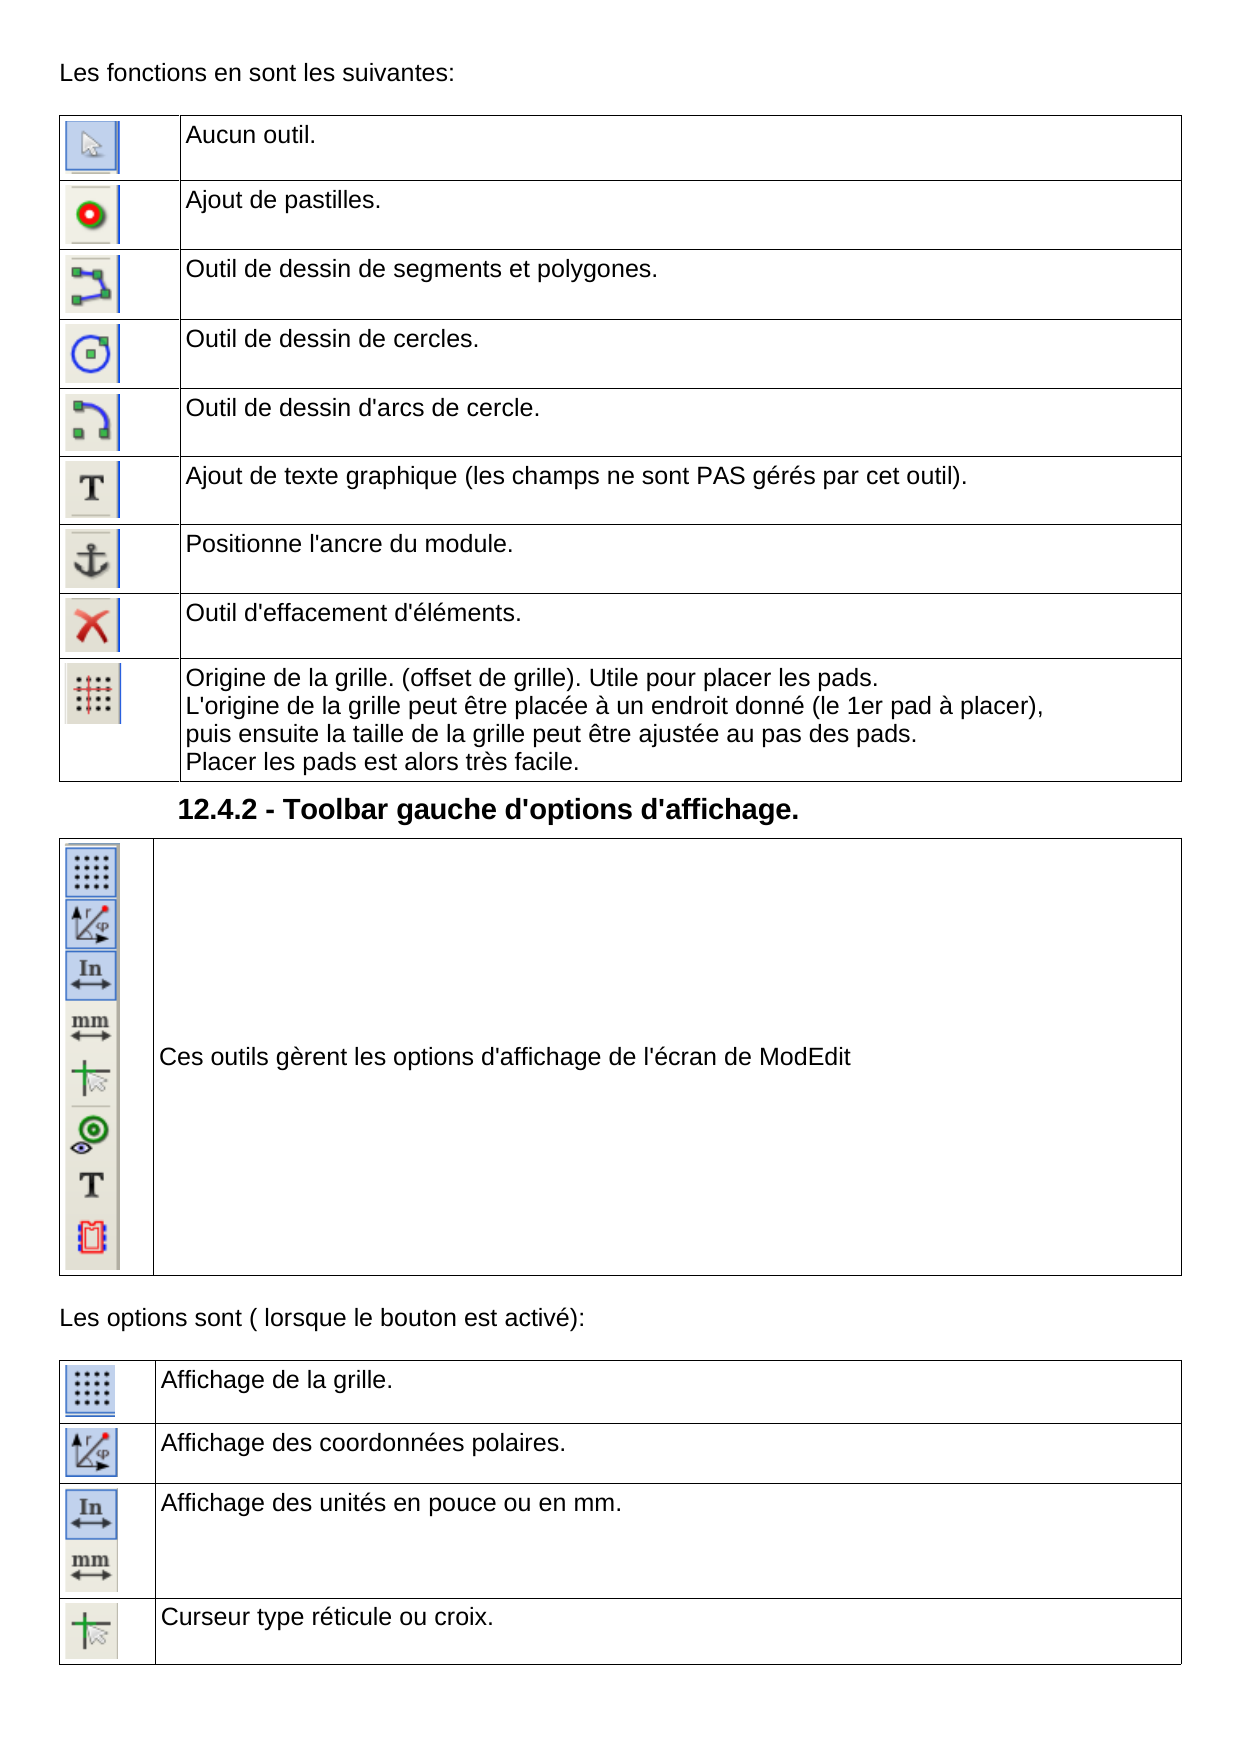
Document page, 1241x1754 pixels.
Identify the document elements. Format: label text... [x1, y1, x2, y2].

subtitle Toolbar gauche d'options d'affichage. [177, 793, 1181, 826]
table_cell [60, 389, 179, 456]
table_cell Curseur type réticule ou croix. [156, 1599, 1181, 1664]
table_cell Origine de la grille. (offset de grille). Utile pour placer les pads. L'origine de la grille peut être placée à un endroit donné (le 1er pad à placer), puis ensuite la taille de la grille peut être ajustée au pas des pads. Placer les pads est alors très facile. [181, 659, 1181, 781]
table_header Affichage de la grille. [156, 1361, 1181, 1423]
picture [64, 663, 122, 724]
picture [64, 394, 120, 451]
table_header [60, 1361, 155, 1423]
table_cell [60, 320, 179, 388]
table_cell Outil de dessin de segments et polygones. [181, 250, 1181, 319]
table_cell Affichage des unités en pouce ou en mm. [156, 1484, 1181, 1598]
table_header Ces outils gèrent les options d'affichage de l'écran de ModEdit [154, 839, 1181, 1275]
table_cell Outil de dessin d'arcs de cercle. [181, 389, 1181, 456]
table_cell Ajout de texte graphique (les champs ne sont PAS gérés par cet outil). [181, 457, 1181, 524]
table_cell Ajout de pastilles. [181, 181, 1181, 249]
table_cell [60, 250, 179, 319]
table_cell [60, 525, 179, 593]
picture [64, 324, 120, 383]
picture [64, 1428, 118, 1477]
picture [64, 1488, 118, 1592]
table_cell [60, 1599, 155, 1664]
text Les options sont ( lorsque le bouton est activé): [59, 1304, 1181, 1332]
table_header [60, 116, 179, 180]
table_header [60, 839, 153, 1275]
table_cell [60, 1484, 155, 1598]
table_cell Positionne l'ancre du module. [181, 525, 1181, 593]
picture [64, 255, 120, 313]
picture [64, 1603, 118, 1659]
table_cell [60, 659, 179, 781]
picture [64, 1365, 115, 1417]
table_cell [60, 457, 179, 524]
table_cell Affichage des coordonnées polaires. [156, 1424, 1181, 1483]
table_cell Outil d'effacement d'éléments. [181, 594, 1181, 658]
table_cell Outil de dessin de cercles. [181, 320, 1181, 388]
picture [64, 185, 120, 244]
table_cell [60, 181, 179, 249]
text Les fonctions en sont les suivantes: [59, 59, 1181, 87]
table_cell [60, 594, 179, 658]
picture [64, 121, 120, 174]
picture [64, 529, 120, 588]
table_cell [60, 1424, 155, 1483]
table_header Aucun outil. [181, 116, 1181, 180]
picture [64, 598, 120, 652]
picture [64, 843, 120, 1270]
picture [64, 461, 120, 518]
